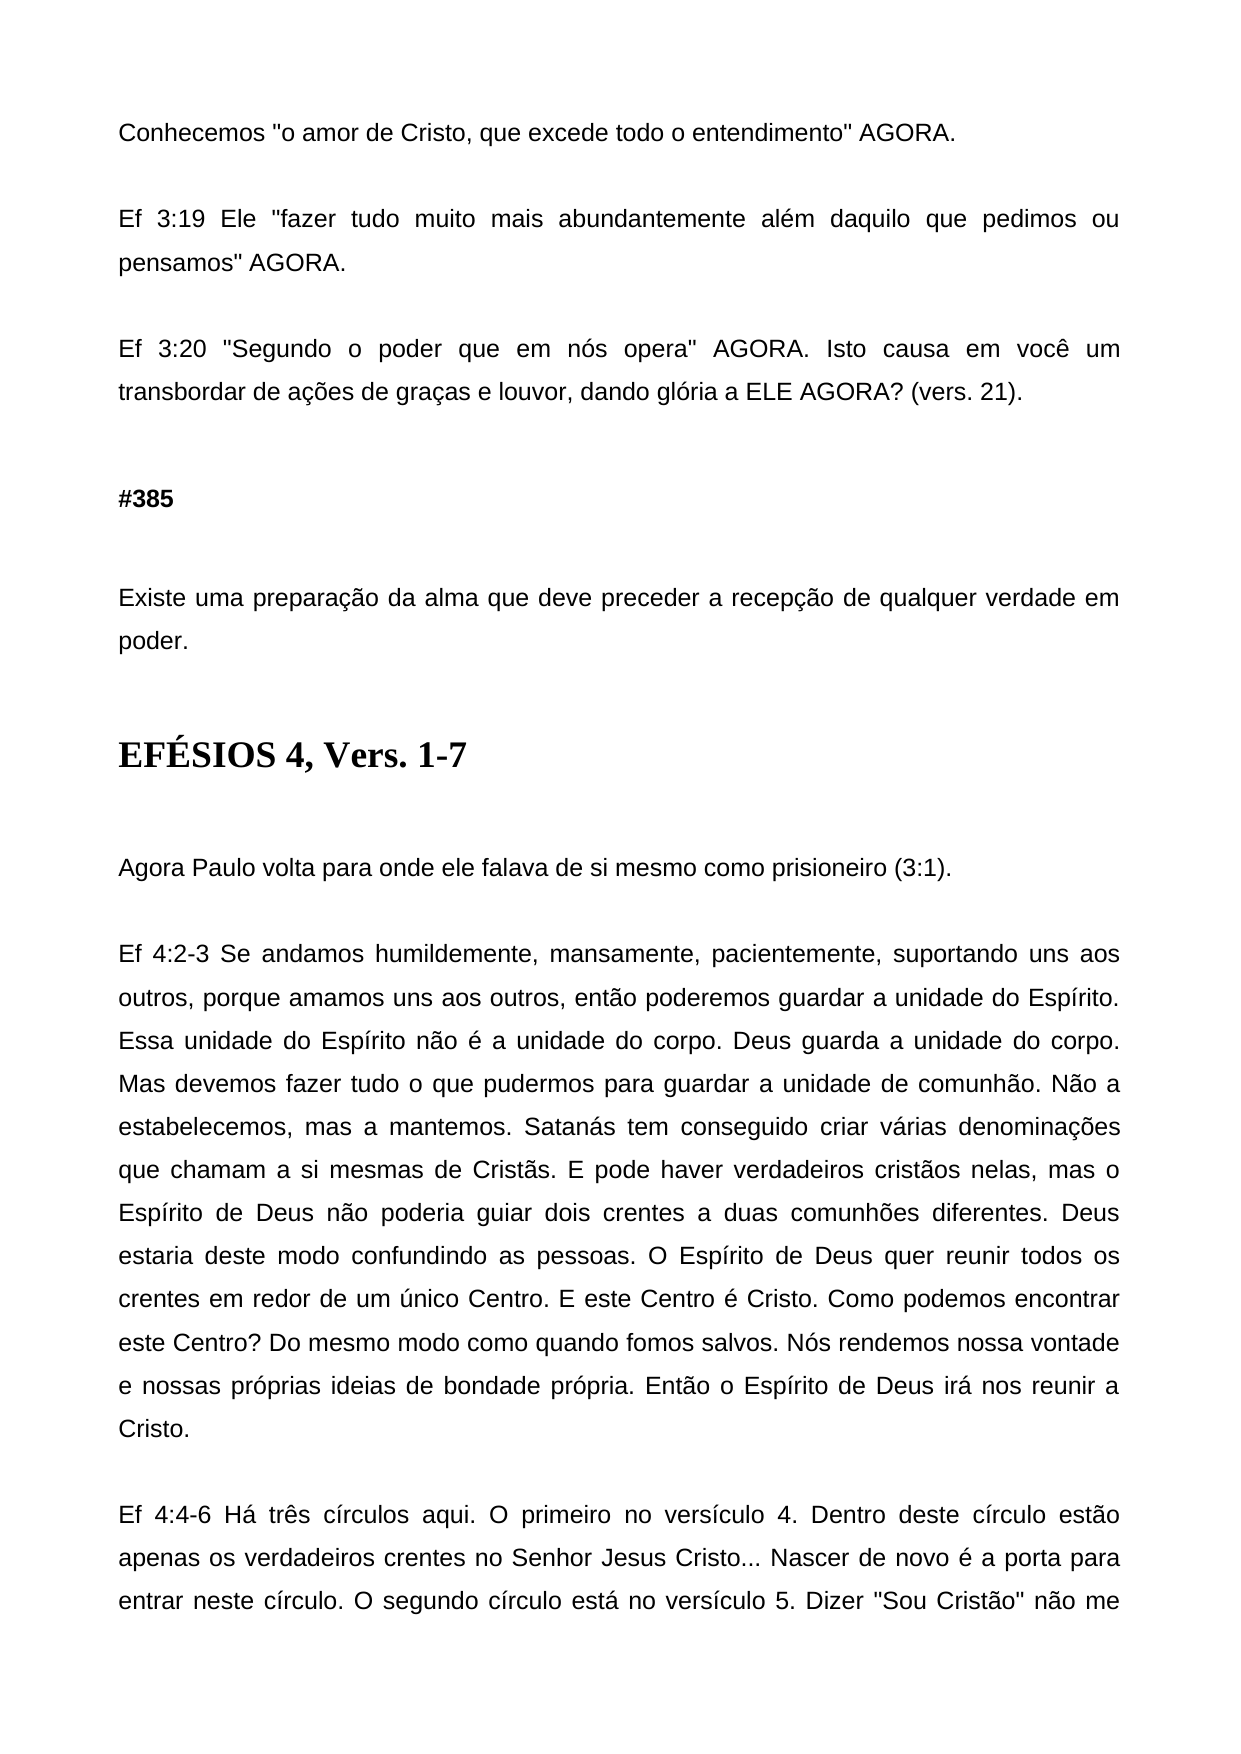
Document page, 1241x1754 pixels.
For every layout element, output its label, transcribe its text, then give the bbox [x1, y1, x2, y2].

text Ef 4:4-6 Há três círculos aqui. O primeiro no versículo 4. Dentro deste círculo estão apenas os verdadeiros crentes no Senhor Jesus Cristo... Nascer de novo é a porta para entrar neste círculo. O segundo círculo está no versículo 5. Dizer "Sou Cristão" não me [118, 1500, 1122, 1615]
text Ef 3:20 "Segundo o poder que em nós opera" AGORA. Isto causa em você um transbordar de ações de graças e louvor, dando glória a ELE AGORA? (vers. 21). [118, 334, 1122, 406]
subtitle EFÉSIOS 4, Vers. 1-7 [118, 733, 1122, 776]
text Ef 3:19 Ele "fazer tudo muito mais abundantemente além daquilo que pedimos ou pensamos" AGORA. [118, 204, 1122, 276]
text Conhecemos "o amor de Cristo, que excede todo o entendimento" AGORA. [118, 118, 1122, 147]
text Agora Paulo volta para onde ele falava de si mesmo como prisioneiro (3:1). [118, 853, 1122, 882]
text Ef 4:2-3 Se andamos humildemente, mansamente, pacientemente, suportando uns aos outros, porque amamos uns aos outros, então poderemos guardar a unidade do Espírito. Essa unidade do Espírito não é a unidade do corpo. Deus guarda a unidade do corpo. Mas devemos fazer tudo o que pudermos para guardar a unidade de comunhão. Não a estabelecemos, mas a mantemos. Satanás tem conseguido criar várias denominações que chamam a si mesmas de Cristãs. E pode haver verdadeiros cristãos nelas, mas o Espírito de Deus não poderia guiar dois crentes a duas comunhões diferentes. Deus estaria deste modo confundindo as pessoas. O Espírito de Deus quer reunir todos os crentes em redor de um único Centro. E este Centro é Cristo. Como podemos encontrar este Centro? Do mesmo modo como quando fomos salvos. Nós rendemos nossa vontade e nossas próprias ideias de bondade própria. Então o Espírito de Deus irá nos reunir a Cristo. [118, 939, 1122, 1443]
subtitle #385 [118, 484, 1122, 513]
text Existe uma preparação da alma que deve preceder a recepção de qualquer verdade em poder. [118, 583, 1122, 654]
